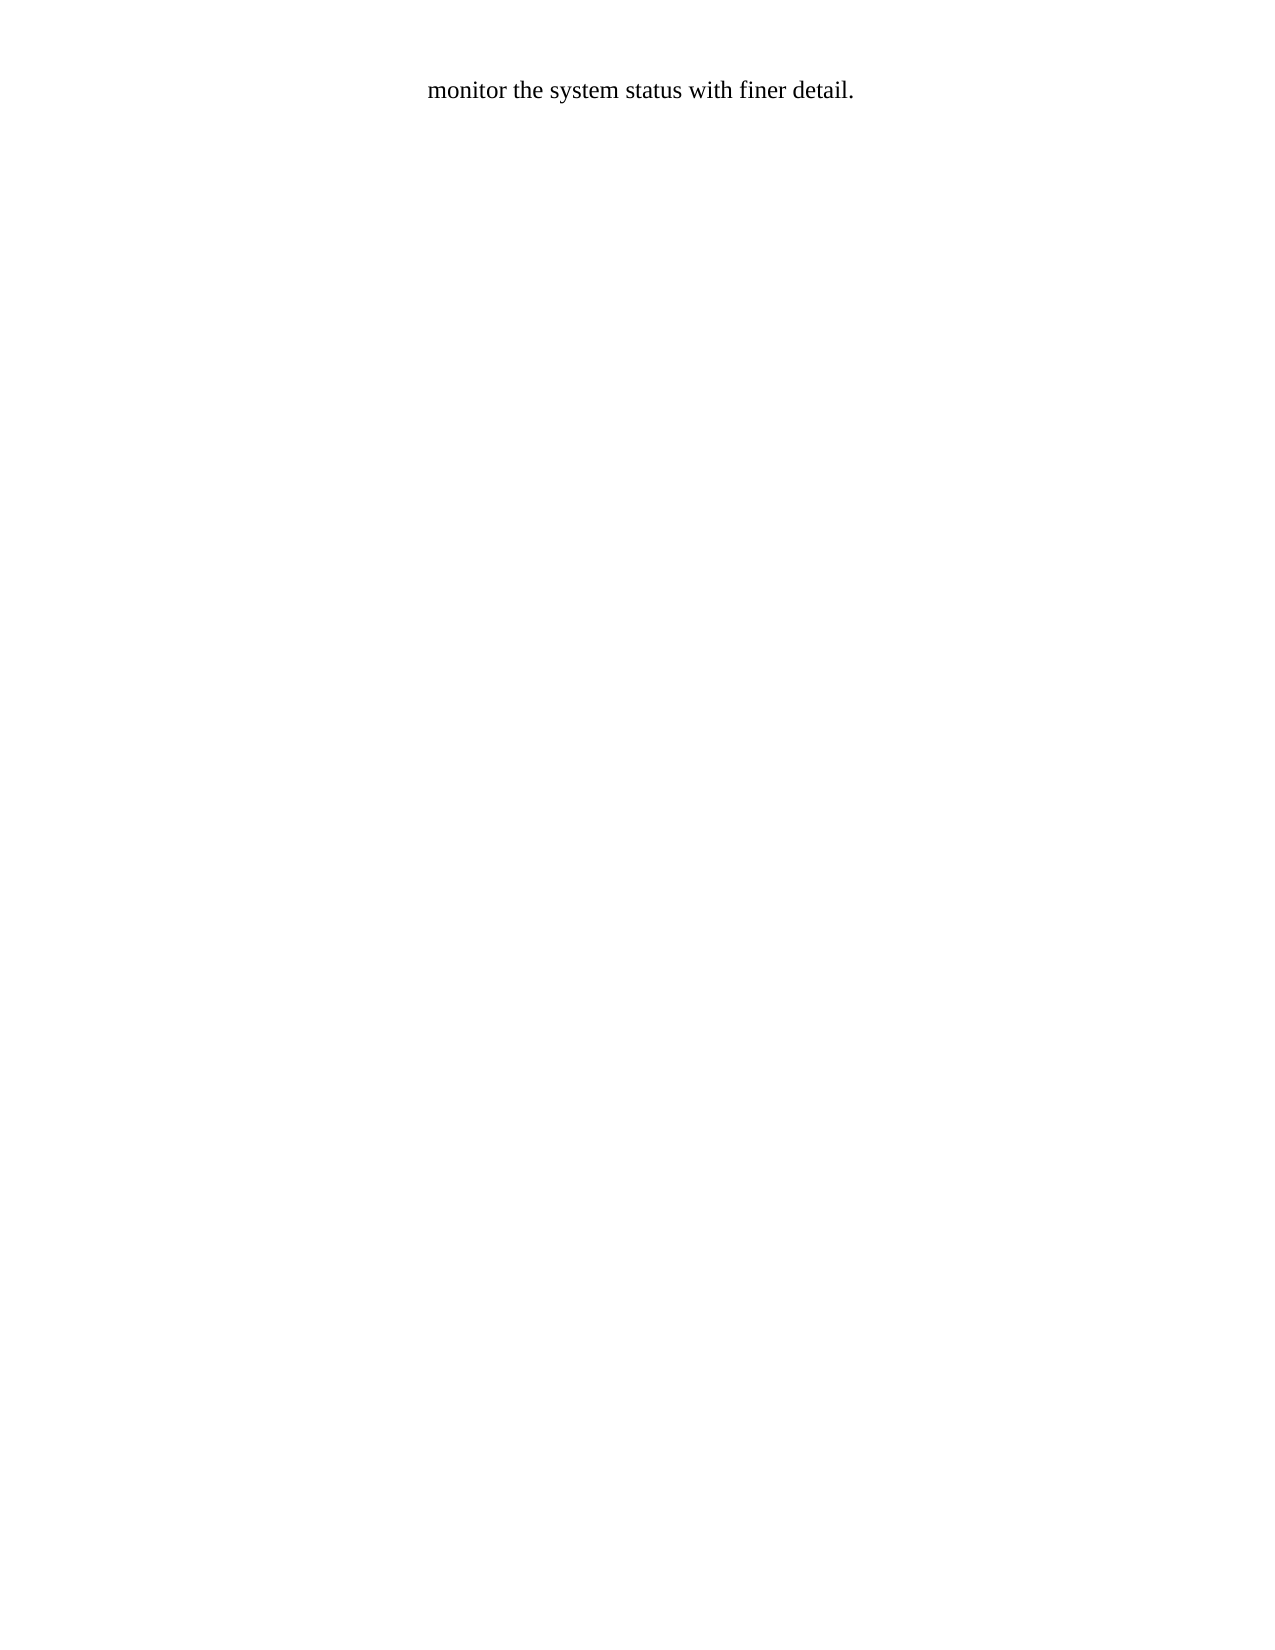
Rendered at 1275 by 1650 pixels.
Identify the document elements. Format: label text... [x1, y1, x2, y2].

text monitor the system status with finer detail. [186, 75, 1096, 104]
